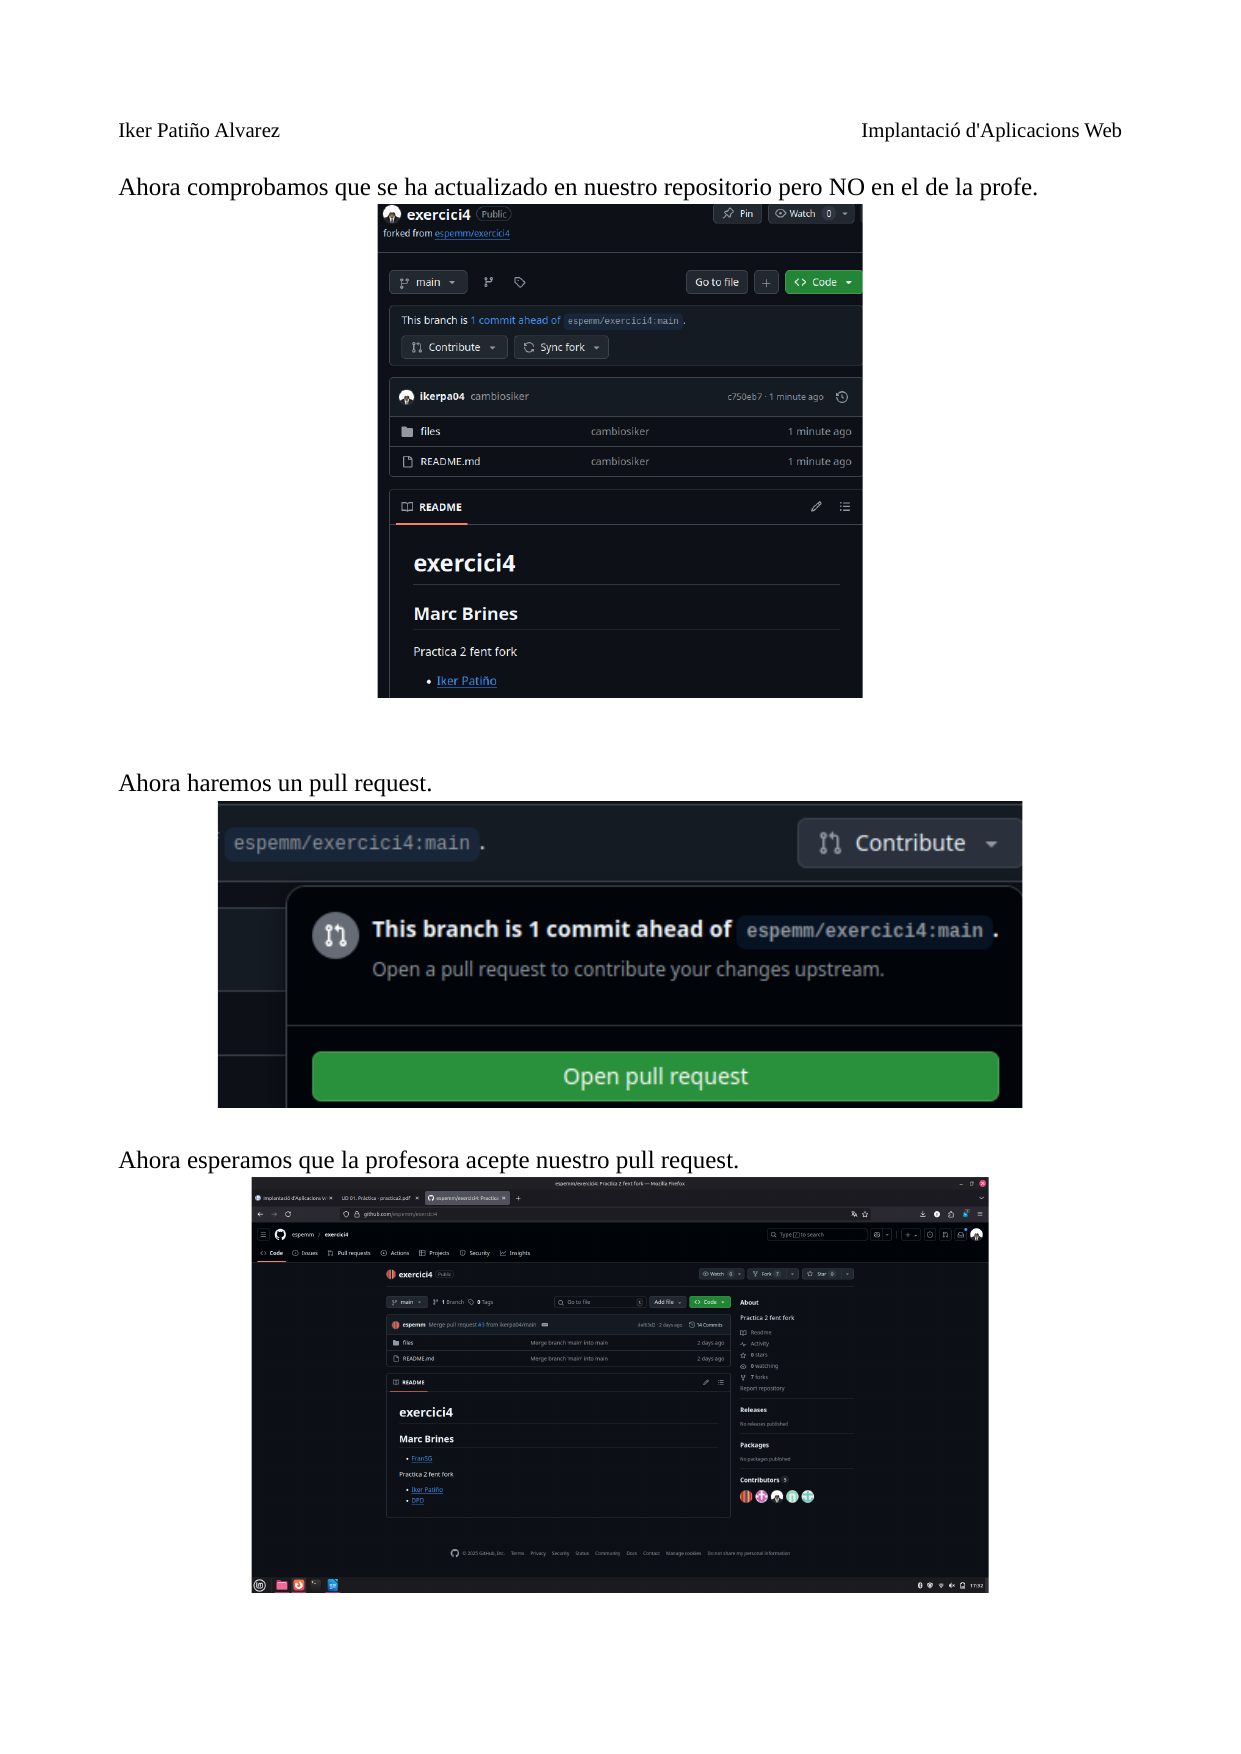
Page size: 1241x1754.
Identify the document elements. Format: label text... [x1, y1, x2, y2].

picture [377, 204, 863, 698]
picture [217, 801, 1023, 1108]
picture [251, 1177, 989, 1593]
text Ahora esperamos que la profesora acepte nuestro pull request. [118, 1145, 1122, 1173]
text Ahora haremos un pull request. [118, 768, 1122, 797]
text Ahora comprobamos que se ha actualizado en nuestro repositorio pero NO en el de la profe. [118, 172, 1122, 200]
